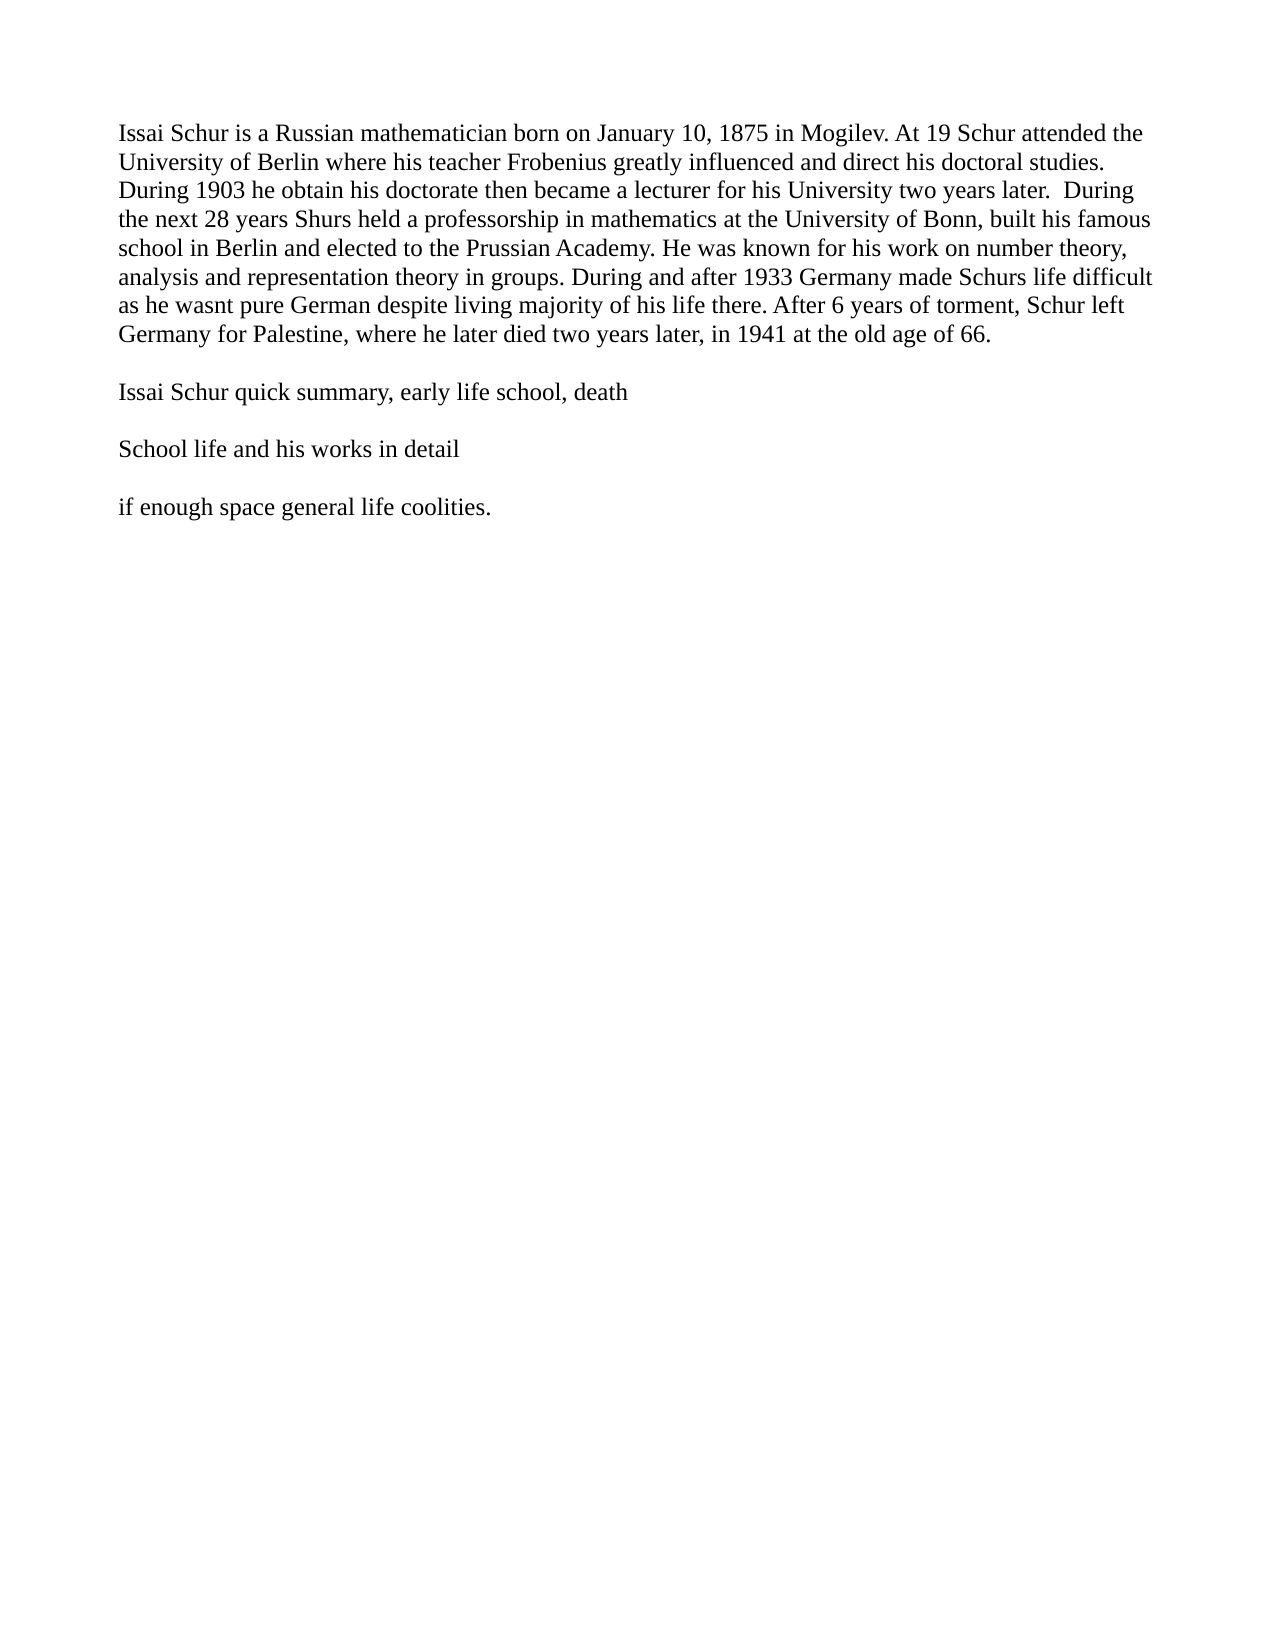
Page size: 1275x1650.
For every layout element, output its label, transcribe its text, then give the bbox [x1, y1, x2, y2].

text if enough space general life coolities. [118, 492, 1157, 521]
text Issai Schur quick summary, early life school, death [118, 377, 1157, 406]
text Issai Schur is a Russian mathematician born on January 10, 1875 in Mogilev. At 19 Schur attended the University of Berlin where his teacher Frobenius greatly influenced and direct his doctoral studies. During 1903 he obtain his doctorate then became a lecturer for his University two years later. During the next 28 years Shurs held a professorship in mathematics at the University of Bonn, built his famous school in Berlin and elected to the Prussian Academy. He was known for his work on number theory, analysis and representation theory in groups. During and after 1933 Germany made Schurs life difficult as he wasnt pure German despite living majority of his life there. After 6 years of torment, Schur left Germany for Palestine, where he later died two years later, in 1941 at the old age of 66. [118, 118, 1157, 348]
text School life and his works in detail [118, 434, 1157, 463]
